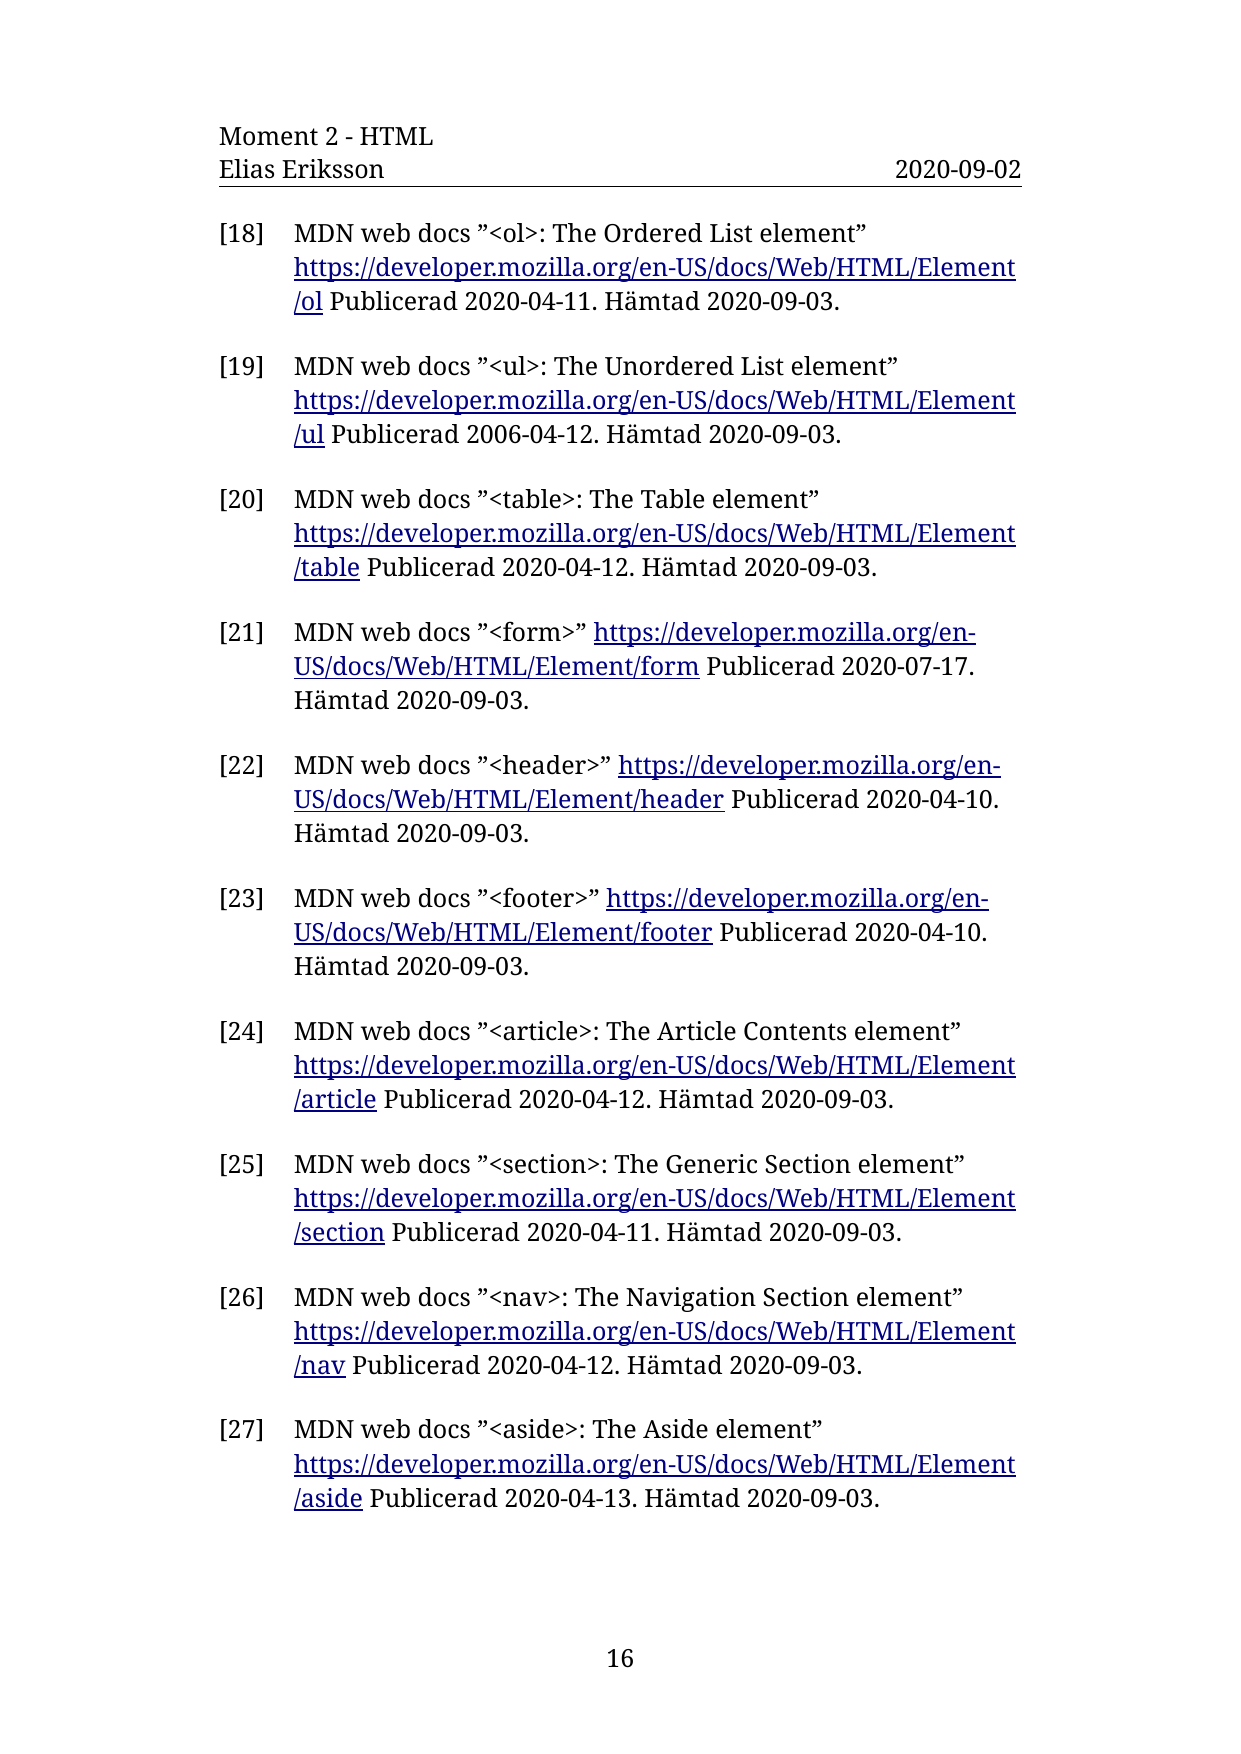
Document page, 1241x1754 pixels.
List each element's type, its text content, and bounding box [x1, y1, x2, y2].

list MDN web docs ”<section>: The Generic Section element” https://developer.mozilla.org/en-US/docs/Web/HTML/Element/section Publicerad 2020-04-11. Hämtad 2020-09-03. [218, 1146, 1022, 1248]
list MDN web docs ”<ol>: The Ordered List element” https://developer.mozilla.org/en-US/docs/Web/HTML/Element/ol Publicerad 2020-04-11. Hämtad 2020-09-03. [218, 216, 1022, 318]
list MDN web docs ”<article>: The Article Contents element” https://developer.mozilla.org/en-US/docs/Web/HTML/Element/article Publicerad 2020-04-12. Hämtad 2020-09-03. [218, 1013, 1022, 1116]
list MDN web docs ”<nav>: The Navigation Section element” https://developer.mozilla.org/en-US/docs/Web/HTML/Element/nav Publicerad 2020-04-12. Hämtad 2020-09-03. [218, 1279, 1022, 1381]
list MDN web docs ”<header>” https://developer.mozilla.org/en-US/docs/Web/HTML/Element/header Publicerad 2020-04-10. Hämtad 2020-09-03. [218, 748, 1022, 850]
list MDN web docs ”<table>: The Table element” https://developer.mozilla.org/en-US/docs/Web/HTML/Element/table Publicerad 2020-04-12. Hämtad 2020-09-03. [218, 482, 1022, 584]
list MDN web docs ”<form>” https://developer.mozilla.org/en-US/docs/Web/HTML/Element/form Publicerad 2020-07-17. Hämtad 2020-09-03. [218, 615, 1022, 717]
list MDN web docs ”<aside>: The Aside element” https://developer.mozilla.org/en-US/docs/Web/HTML/Element/aside Publicerad 2020-04-13. Hämtad 2020-09-03. [218, 1412, 1022, 1514]
list MDN web docs ”<footer>” https://developer.mozilla.org/en-US/docs/Web/HTML/Element/footer Publicerad 2020-04-10. Hämtad 2020-09-03. [218, 881, 1022, 983]
list MDN web docs ”<ul>: The Unordered List element” https://developer.mozilla.org/en-US/docs/Web/HTML/Element/ul Publicerad 2006-04-12. Hämtad 2020-09-03. [218, 349, 1022, 451]
